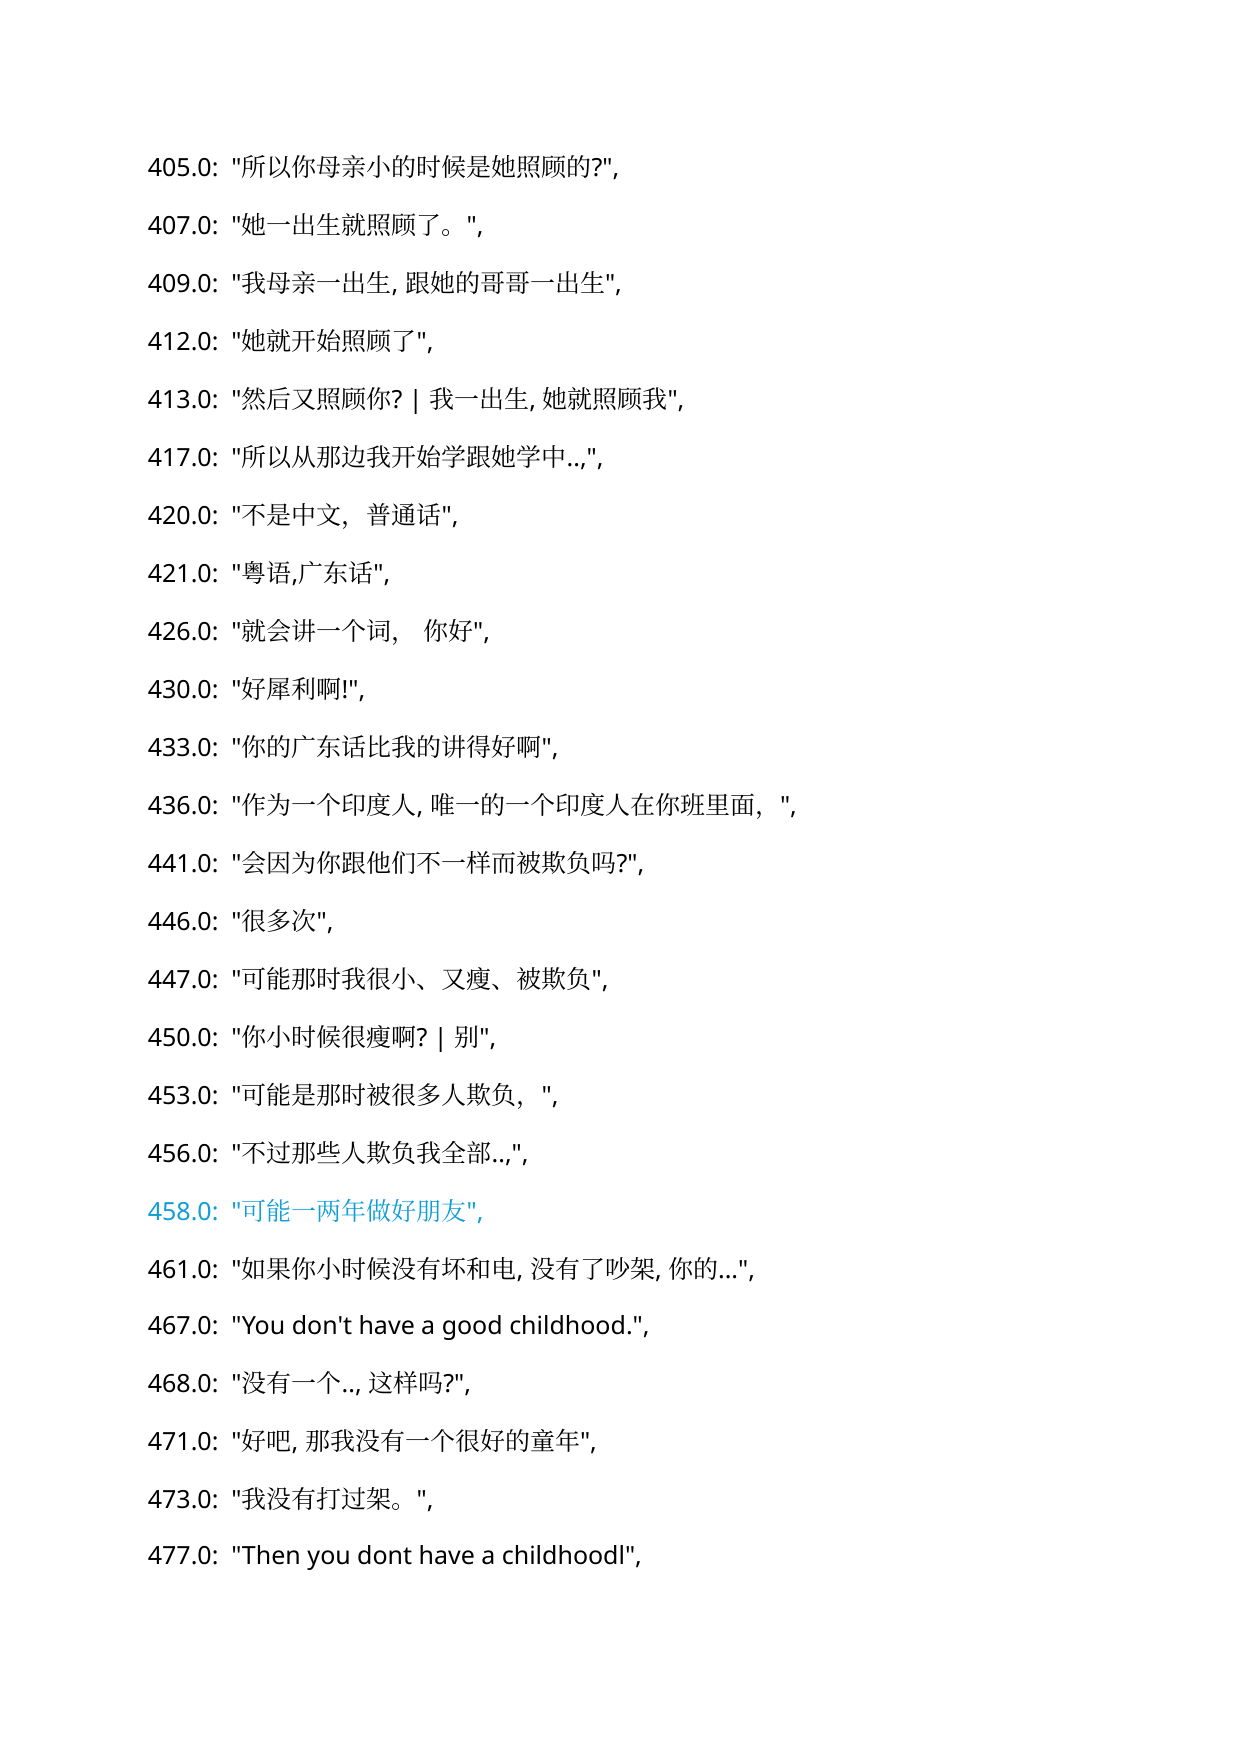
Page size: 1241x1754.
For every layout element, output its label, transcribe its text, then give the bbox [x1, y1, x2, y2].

text 461.0: "如果你小时候没有坏和电, 没有了吵架, 你的...", [148, 1250, 1093, 1286]
text 447.0: "可能那时我很小、又瘦、被欺负", [148, 960, 1093, 996]
text 446.0: "很多次", [148, 902, 1093, 938]
text 450.0: "你小时候很瘦啊? | 别", [148, 1018, 1093, 1054]
text 426.0: "就会讲一个词， 你好", [148, 612, 1093, 648]
text 458.0: "可能一两年做好朋友", [148, 1192, 1093, 1228]
text 405.0: "所以你母亲小的时候是她照顾的?", [148, 148, 1093, 184]
text 421.0: "粤语,广东话", [148, 554, 1093, 590]
text 468.0: "没有一个.., 这样吗?", [148, 1364, 1093, 1400]
text 473.0: "我没有打过架。", [148, 1480, 1093, 1516]
text 467.0: "You don't have a good childhood.", [148, 1308, 1093, 1342]
text 412.0: "她就开始照顾了", [148, 322, 1093, 358]
text 456.0: "不过那些人欺负我全部..,", [148, 1134, 1093, 1170]
text 407.0: "她一出生就照顾了。", [148, 206, 1093, 242]
text 453.0: "可能是那时被很多人欺负，", [148, 1076, 1093, 1112]
text 433.0: "你的广东话比我的讲得好啊", [148, 728, 1093, 764]
text 430.0: "好犀利啊!", [148, 670, 1093, 706]
text 436.0: "作为一个印度人, 唯一的一个印度人在你班里面，", [148, 786, 1093, 822]
text 477.0: "Then you dont have a childhoodl", [148, 1538, 1093, 1572]
text 471.0: "好吧, 那我没有一个很好的童年", [148, 1422, 1093, 1458]
text 420.0: "不是中文，普通话", [148, 496, 1093, 532]
text 417.0: "所以从那边我开始学跟她学中..,", [148, 438, 1093, 474]
text 413.0: "然后又照顾你? | 我一出生, 她就照顾我", [148, 380, 1093, 416]
text 409.0: "我母亲一出生, 跟她的哥哥一出生", [148, 264, 1093, 300]
text 441.0: "会因为你跟他们不一样而被欺负吗?", [148, 844, 1093, 880]
